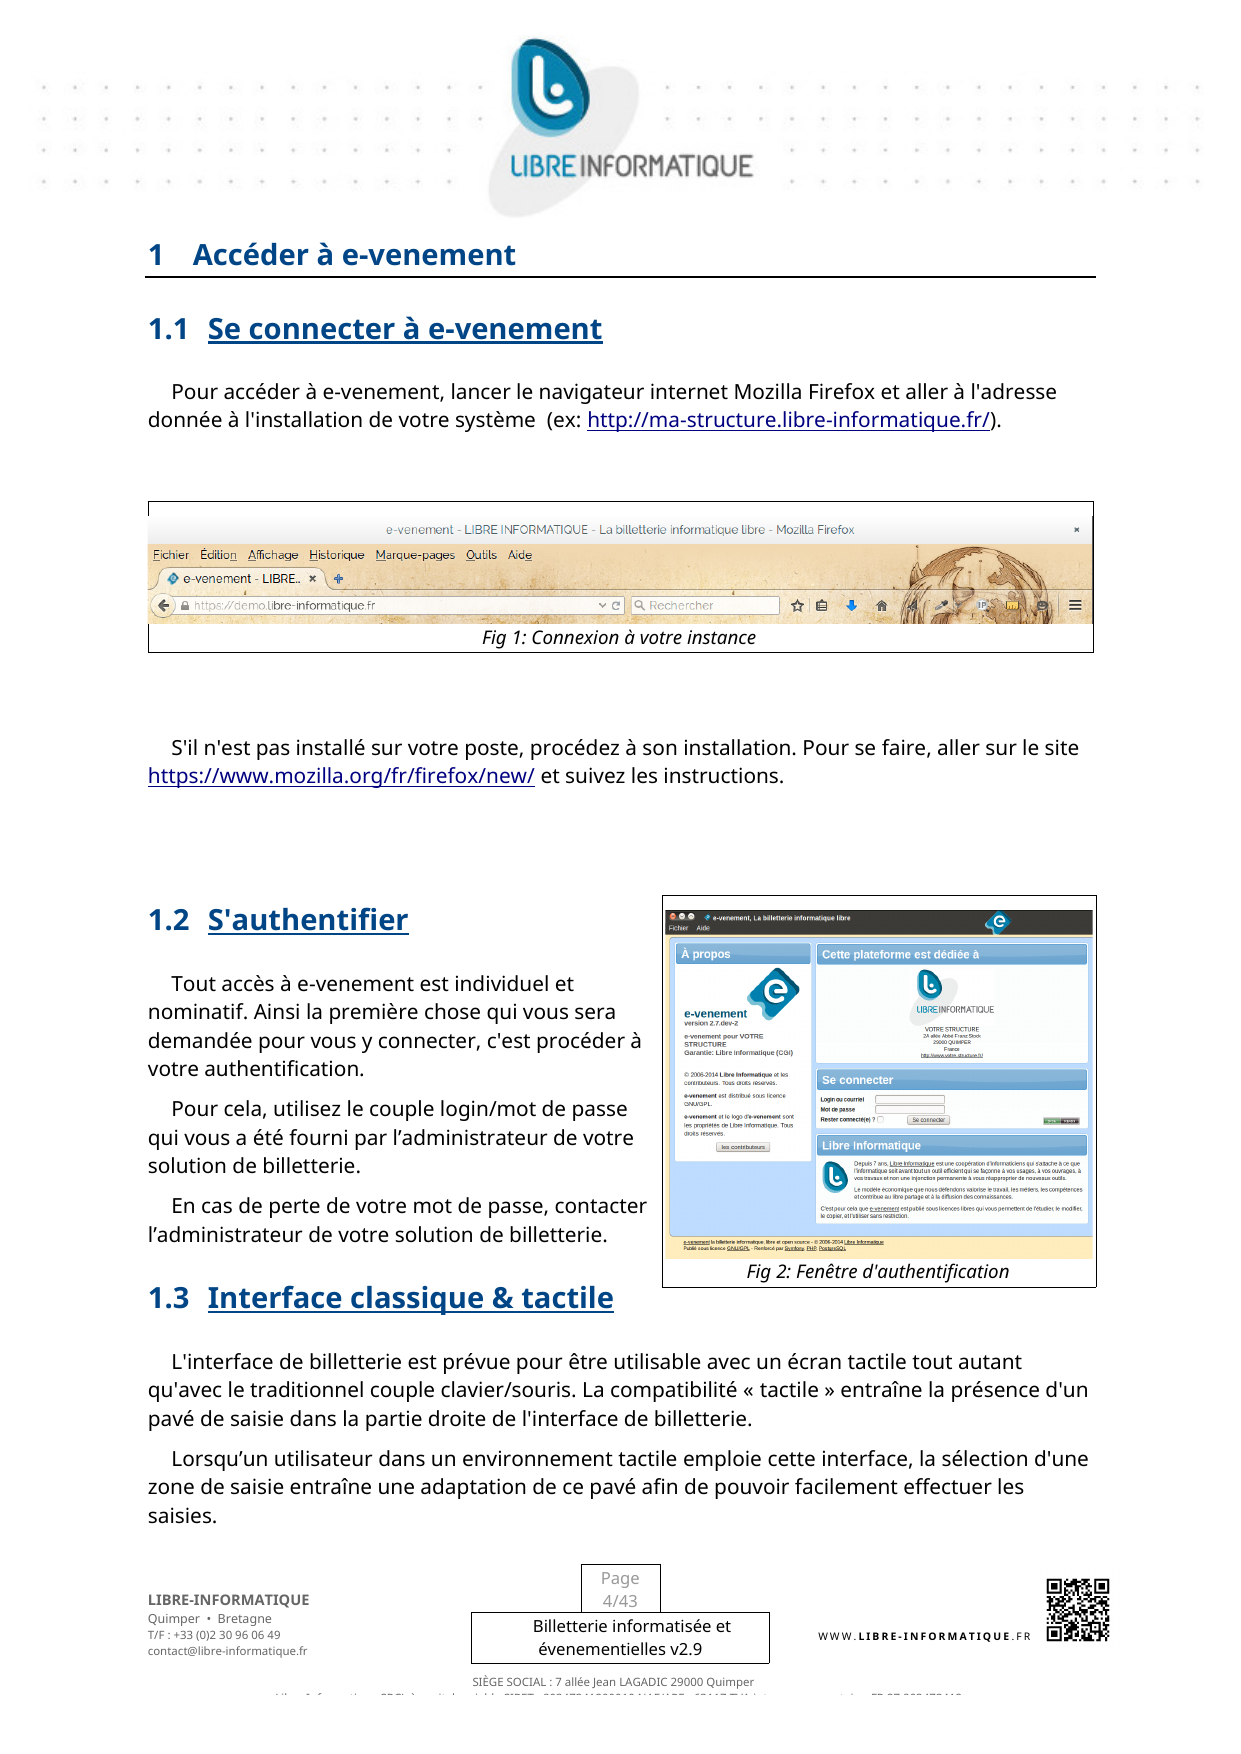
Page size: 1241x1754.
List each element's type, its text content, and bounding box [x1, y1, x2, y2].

text En cas de perte de votre mot de passe, contacter l’administrateur de votre solution de billetterie. [148, 1191, 662, 1248]
text Pour cela, utilisez le couple login/mot de passe qui vous a été fourni par l’administrateur de votre solution de billetterie. [148, 1094, 662, 1180]
picture [665, 910, 1093, 1259]
subtitle Interface classique & tactile [148, 1278, 1093, 1317]
text Fig 2: Fenêtre d'authentification [665, 1259, 1093, 1284]
subtitle S'authentifier [148, 900, 662, 939]
picture [147, 516, 1093, 624]
text Pour accéder à e-venement, lancer le navigateur internet Mozilla Firefox et aller à l'adresse donnée à l'installation de votre système (ex: http://ma-structure.libre-informatique.fr/). [148, 377, 1093, 434]
subtitle Accéder à e-venement [145, 231, 1096, 276]
text Lorsqu’un utilisateur dans un environnement tactile emploie cette interface, la sélection d'une zone de saisie entraîne une adaptation de ce pavé afin de pouvoir facilement effectuer les saisies. [148, 1444, 1093, 1529]
text L'interface de billetterie est prévue pour être utilisable avec un écran tactile tout autant qu'avec le traditionnel couple clavier/souris. La compatibilité « tactile » entraîne la présence d'un pavé de saisie dans la partie droite de l'interface de billetterie. [148, 1347, 1093, 1432]
text S'il n'est pas installé sur votre poste, procédez à son installation. Pour se faire, aller sur le site https://www.mozilla.org/fr/firefox/new/ et suivez les instructions. [148, 733, 1093, 790]
picture [1036, 1568, 1120, 1652]
picture [27, 35, 1213, 220]
subtitle Se connecter à e-venement [148, 308, 1093, 348]
text Tout accès à e-venement est individuel et nominatif. Ainsi la première chose qui vous sera demandée pour vous y connecter, c'est procéder à votre authentification. [148, 969, 662, 1083]
text Fig 1: Connexion à votre instance [151, 624, 1089, 649]
